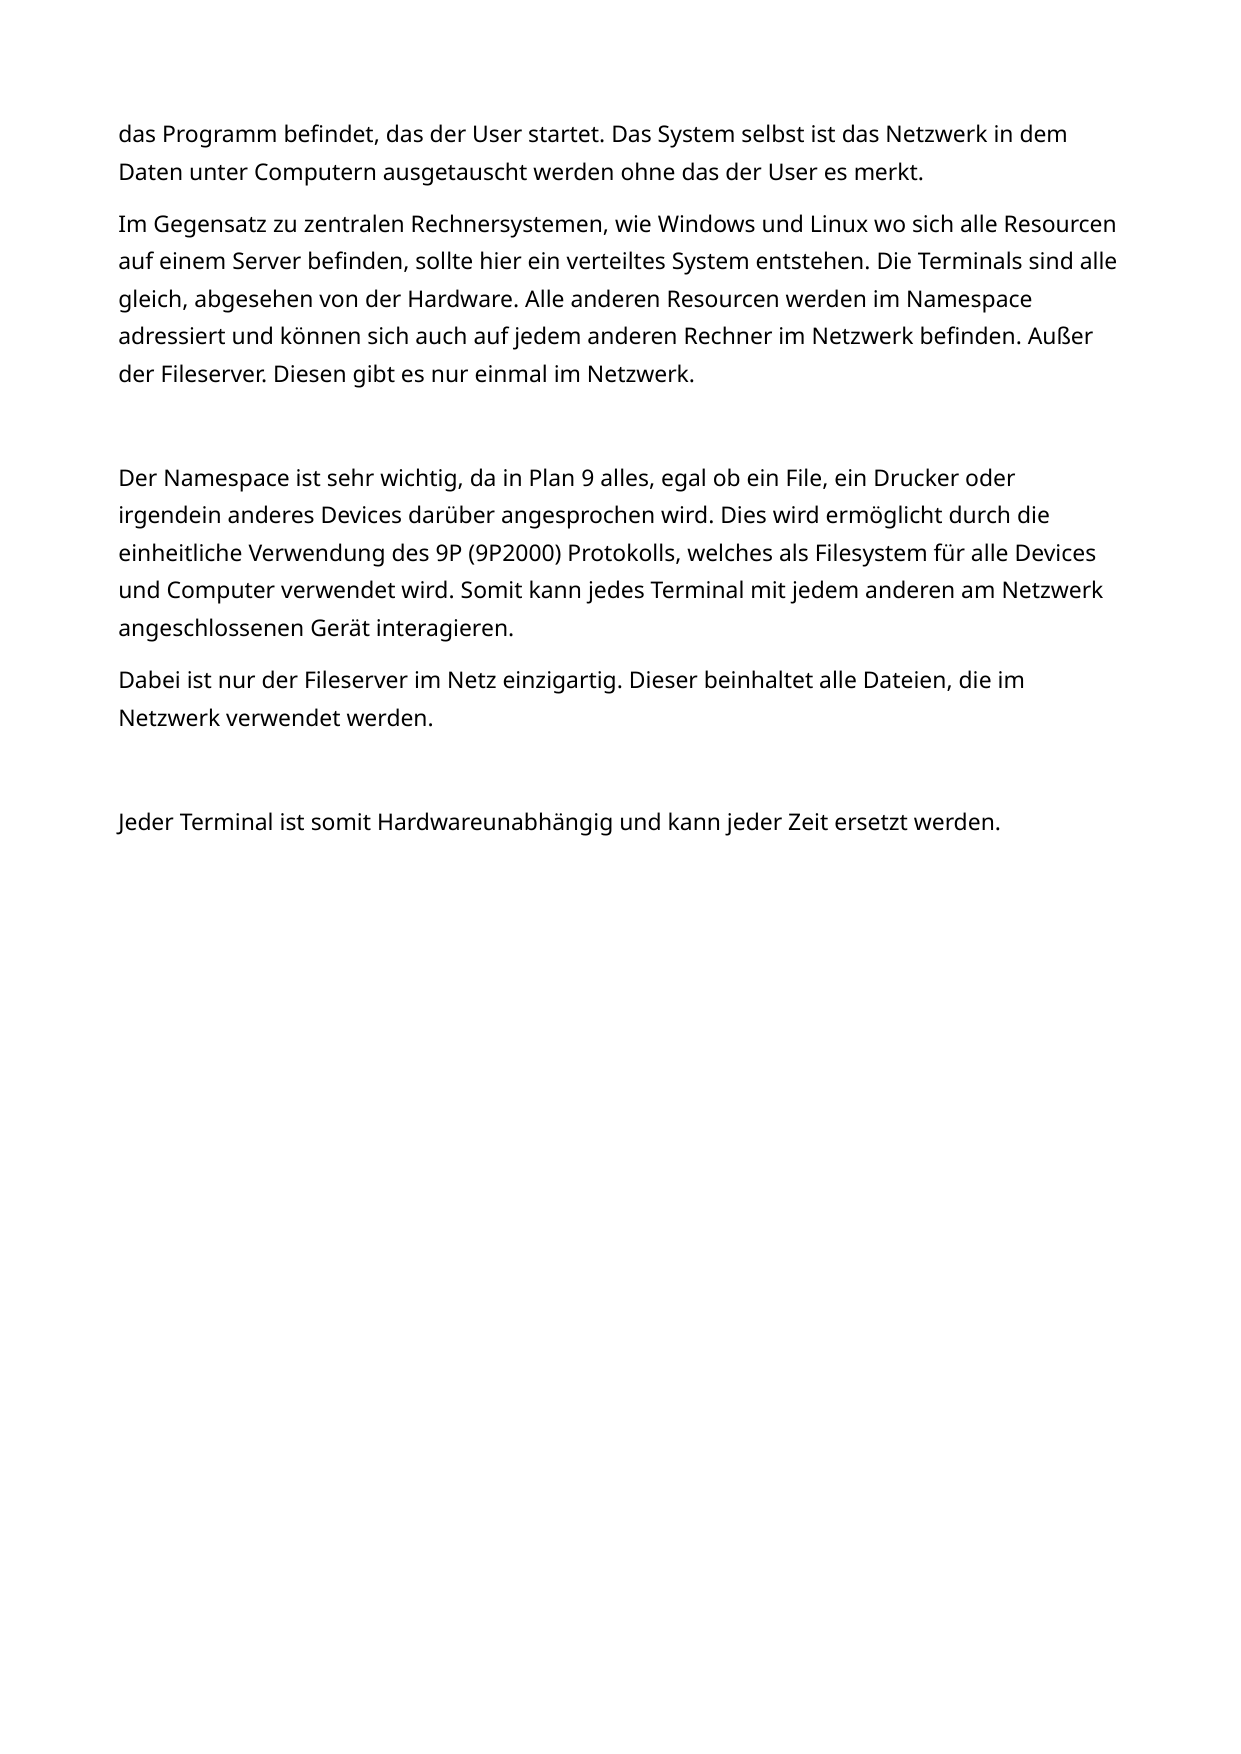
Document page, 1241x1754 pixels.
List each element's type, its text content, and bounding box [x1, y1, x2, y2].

text Dabei ist nur der Fileserver im Netz einzigartig. Dieser beinhaltet alle Dateien, die im Netzwerk verwendet werden. [118, 664, 1122, 733]
text Im Gegensatz zu zentralen Rechnersystemen, wie Windows und Linux wo sich alle Resourcen auf einem Server befinden, sollte hier ein verteiltes System entstehen. Die Terminals sind alle gleich, abgesehen von der Hardware. Alle anderen Resourcen werden im Namespace adressiert und können sich auch auf jedem anderen Rechner im Netzwerk befinden. Außer der Fileserver. Diesen gibt es nur einmal im Netzwerk. [118, 208, 1122, 389]
text Der Namespace ist sehr wichtig, da in Plan 9 alles, egal ob ein File, ein Drucker oder irgendein anderes Devices darüber angesprochen wird. Dies wird ermöglicht durch die einheitliche Verwendung des 9P (9P2000) Protokolls, welches als Filesystem für alle Devices und Computer verwendet wird. Somit kann jedes Terminal mit jedem anderen am Netzwerk angeschlossenen Gerät interagieren. [118, 462, 1122, 643]
text Jeder Terminal ist somit Hardwareunabhängig und kann jeder Zeit ersetzt werden. [118, 806, 1122, 837]
text das Programm befindet, das der User startet. Das System selbst ist das Netzwerk in dem Daten unter Computern ausgetauscht werden ohne das der User es merkt. [118, 118, 1122, 187]
